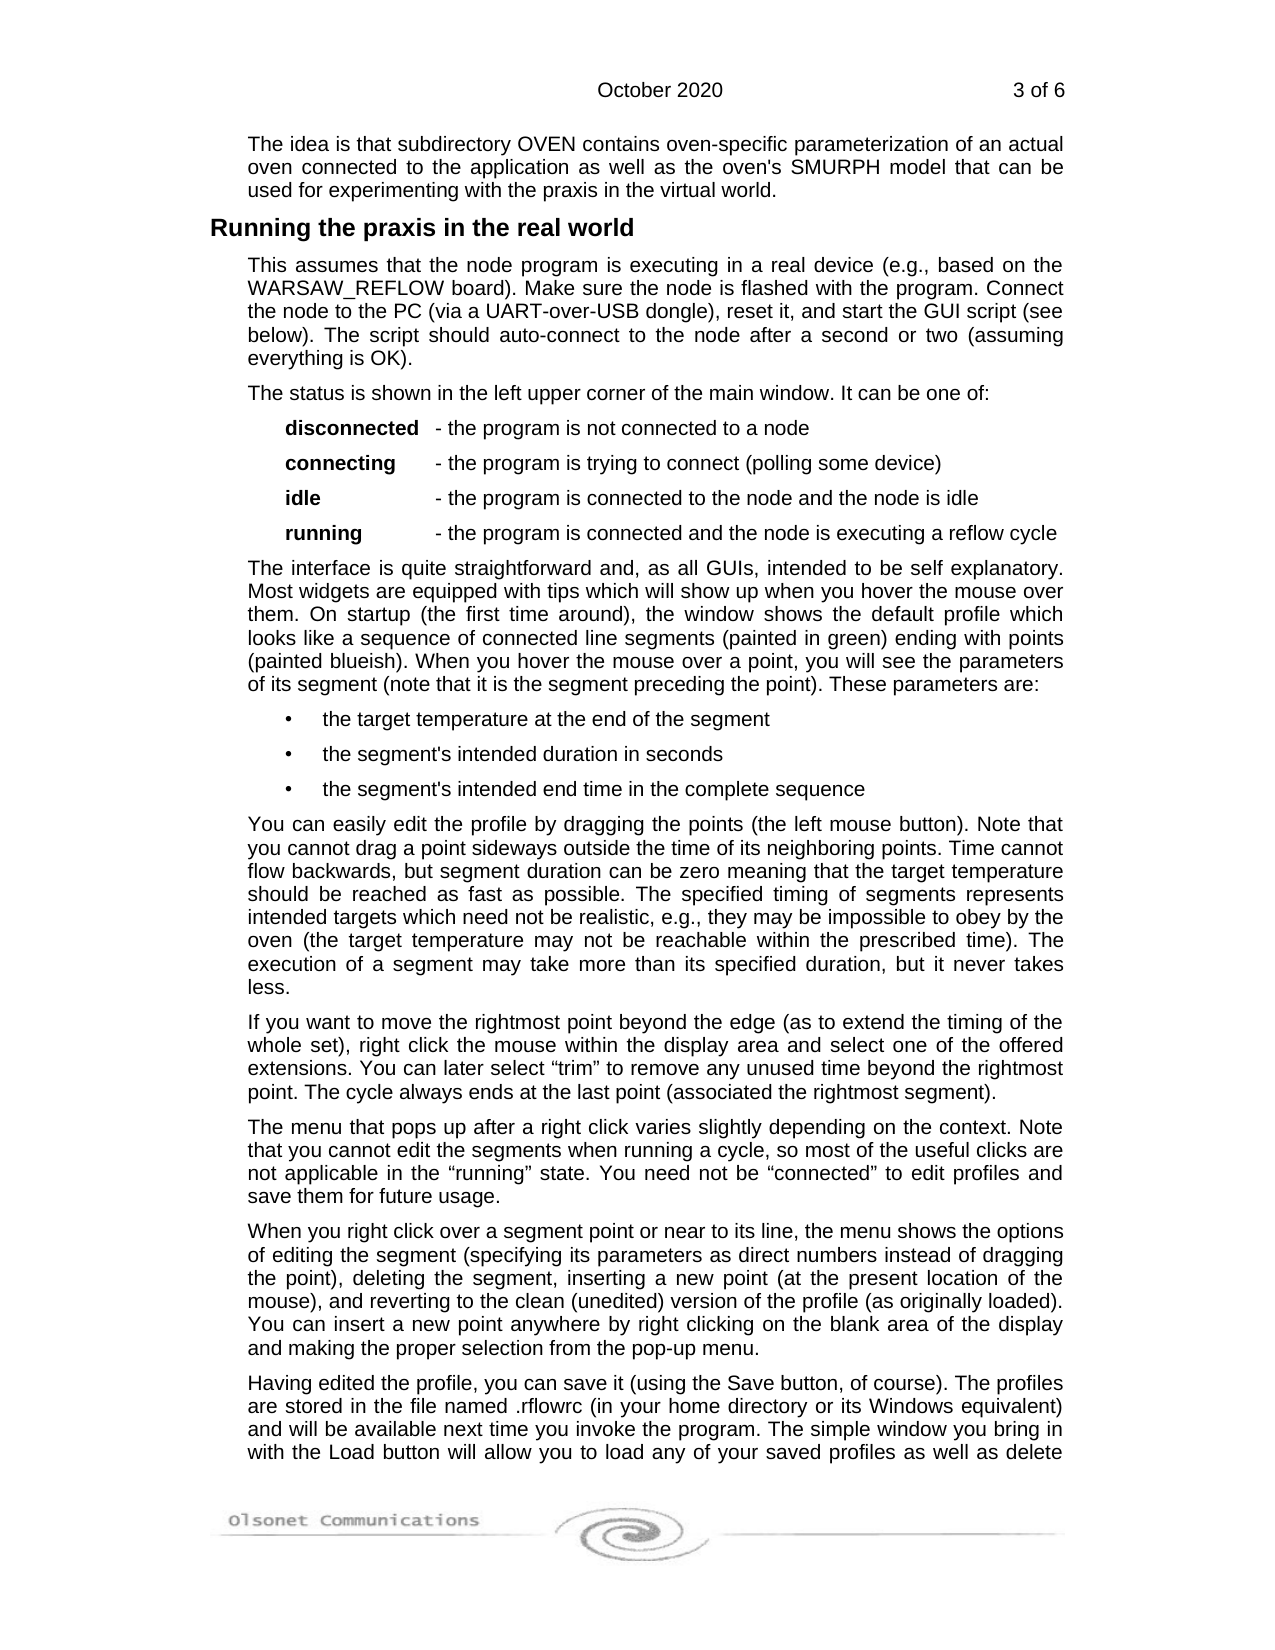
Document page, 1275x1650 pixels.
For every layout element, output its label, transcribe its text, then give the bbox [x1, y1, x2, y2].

picture [210, 1492, 1065, 1584]
text The interface is quite straightforward and, as all GUIs, intended to be self explanatory. Most widgets are equipped with tips which will show up when you hover the mouse over them. On startup (the first time around), the window shows the default profile which looks like a sequence of connected line segments (painted in green) ending with points (painted blueish). When you hover the mouse over a point, you will see the parameters of its segment (note that it is the segment preceding the point). These parameters are: [247, 556, 1065, 696]
text The menu that pops up after a right click varies slightly depending on the context. Note that you cannot edit the segments when running a cycle, so most of the useful clicks are not applicable in the “running” state. You need not be “connected” to edit profiles and save them for future usage. [247, 1115, 1065, 1208]
list the target temperature at the end of the segment [285, 708, 1065, 731]
text You can easily edit the profile by dragging the points (the left mouse button). Note that you cannot drag a point sideways outside the time of its neighboring points. Time cannot flow backwards, but segment duration can be zero meaning that the target temperature should be reached as fast as possible. The specified timing of segments represents intended targets which need not be realistic, e.g., they may be impossible to obey by the oven (the target temperature may not be reachable within the prescribed time). The execution of a segment may take more than its specified duration, but it never takes less. [247, 813, 1065, 999]
text Running the praxis in the real world [210, 214, 1065, 242]
text This assumes that the node program is executing in a real device (e.g., based on the WARSAW_REFLOW board). Make sure the node is flashed with the program. Connect the node to the PC (via a UART-over-USB dongle), reset it, and start the GUI script (see below). The script should auto-connect to the node after a second or two (assuming everything is OK). [247, 253, 1065, 370]
text connecting - the program is trying to connect (polling some device) [285, 451, 1065, 475]
text When you right click over a segment point or near to its line, the menu shows the options of editing the segment (specifying its parameters as direct numbers instead of dragging the point), deleting the segment, inserting a new point (at the present location of the mouse), and reverting to the clean (unedited) version of the profile (as originally loaded). You can insert a new point anywhere by right clicking on the blank area of the display and making the proper selection from the pop-up menu. [247, 1220, 1065, 1359]
text Having edited the profile, you can save it (using the Save button, of course). The profiles are stored in the file named .rflowrc (in your home directory or its Windows equivalent) and will be available next time you invoke the program. The simple window you bring in with the Load button will allow you to load any of your saved profiles as well as delete [247, 1371, 1065, 1464]
text The status is shown in the left upper corner of the main window. It can be one of: [247, 381, 1065, 405]
text disconnected - the program is not connected to a node [285, 416, 1065, 440]
list the segment's intended end time in the complete sequence [285, 778, 1065, 801]
text idle - the program is connected to the node and the node is idle [285, 486, 1065, 510]
list the segment's intended duration in seconds [285, 743, 1065, 766]
text running - the program is connected and the node is executing a reflow cycle [285, 521, 1065, 545]
text If you want to move the rightmost point beyond the edge (as to extend the timing of the whole set), right click the mouse within the display area and select one of the offered extensions. You can later select “trim” to remove any unused time beyond the rightmost point. The cycle always ends at the last point (associated the rightmost segment). [247, 1011, 1065, 1103]
text The idea is that subdirectory OVEN contains oven-specific parameterization of an actual oven connected to the application as well as the oven's SMURPH model that can be used for experimenting with the praxis in the virtual world. [247, 132, 1065, 202]
